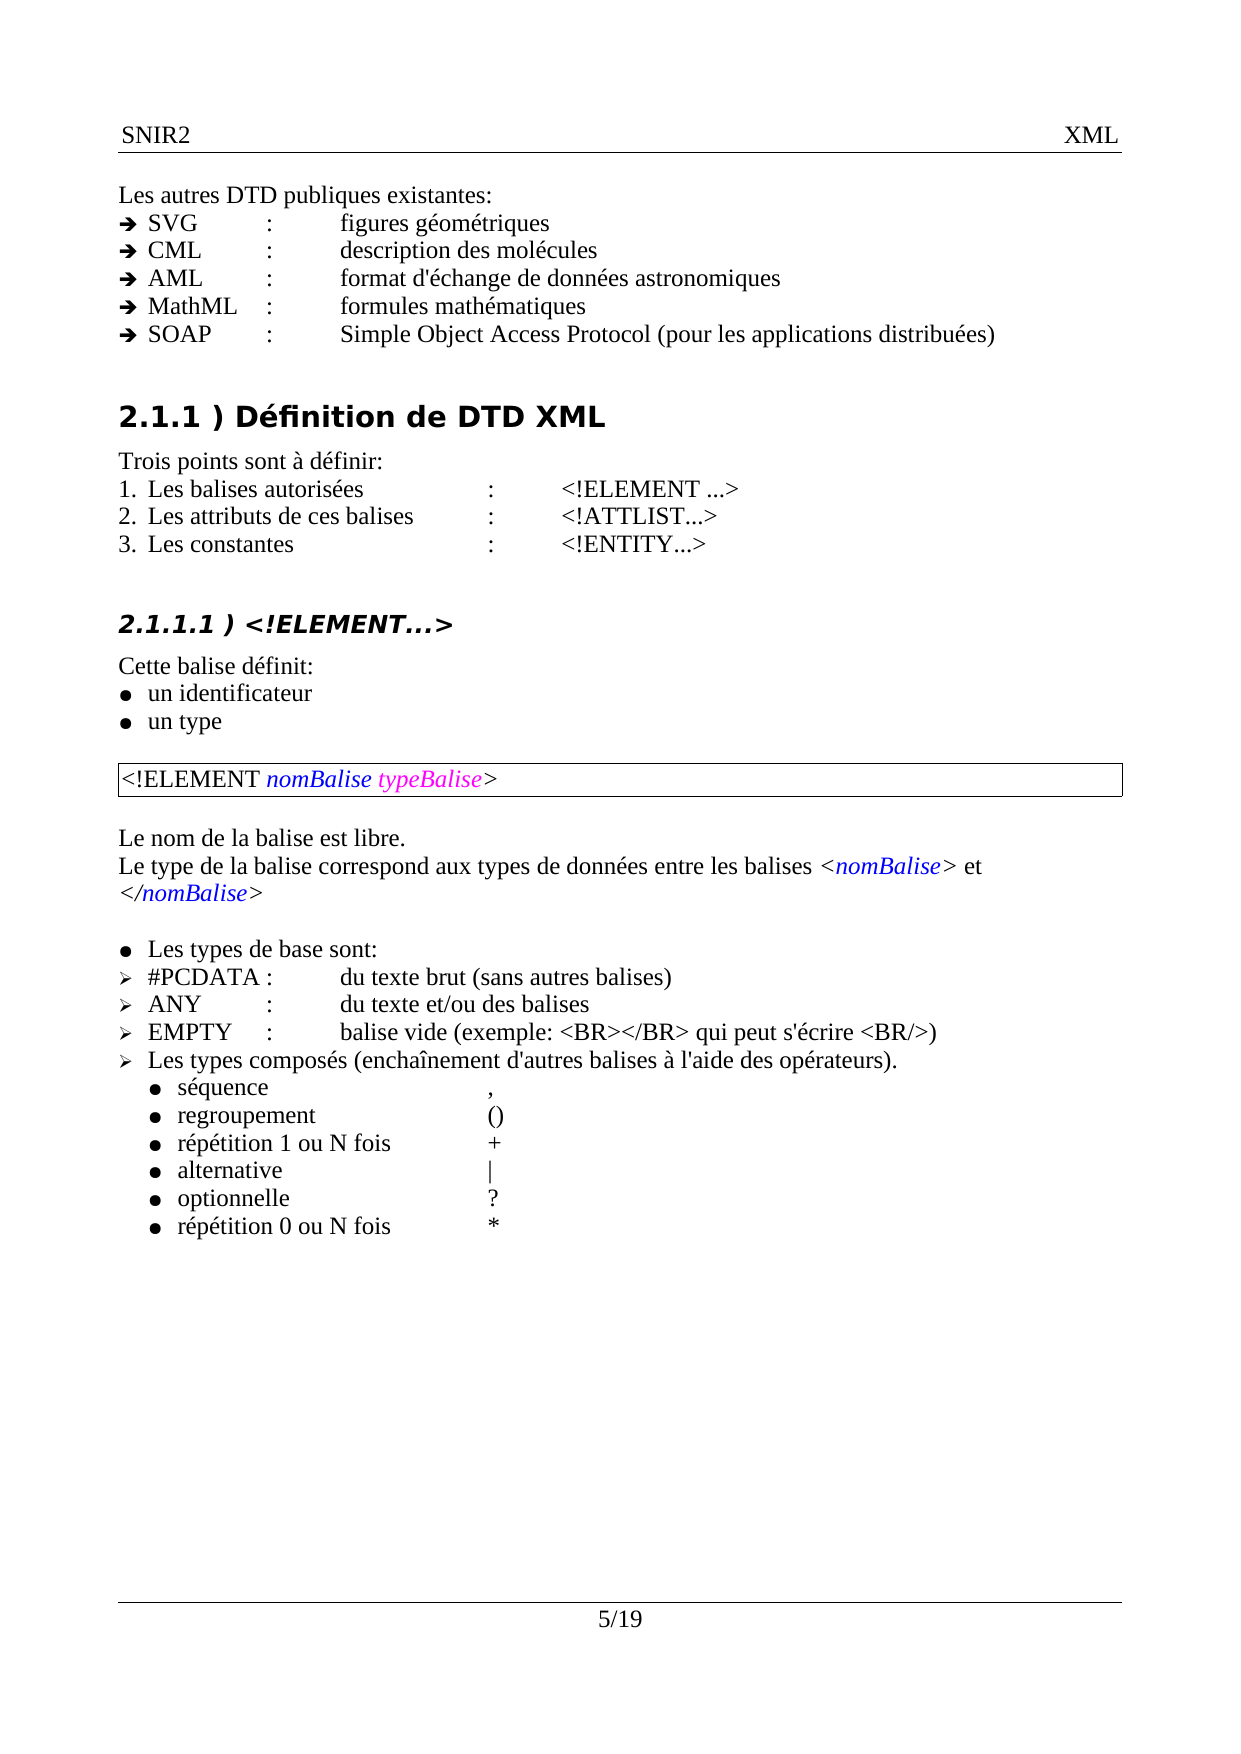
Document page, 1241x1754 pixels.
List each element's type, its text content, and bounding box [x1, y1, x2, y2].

list répétition 1 ou N fois + [148, 1129, 1122, 1157]
list #PCDATA : du texte brut (sans autres balises) [118, 963, 1122, 990]
list Les types composés (enchaînement d'autres balises à l'aide des opérateurs). [118, 1046, 1122, 1073]
list SVG : figures géométriques [118, 209, 1122, 237]
text Les autres DTD publiques existantes: [118, 181, 1122, 209]
text Le nom de la balise est libre. [118, 824, 1122, 852]
list EMPTY : balise vide (exemple: <BR></BR> qui peut s'écrire <BR/>) [118, 1018, 1122, 1046]
list séquence , [148, 1073, 1122, 1101]
list alternative | [148, 1157, 1122, 1184]
subtitle <!ELEMENT...> [118, 611, 1122, 639]
text Le type de la balise correspond aux types de données entre les balises <nomBalise> et </nomBalise> [118, 852, 1122, 907]
subtitle Définition de DTD XML [118, 400, 1122, 434]
text Cette balise définit: [118, 652, 1122, 679]
list ANY : du texte et/ou des balises [118, 990, 1122, 1018]
list SOAP : Simple Object Access Protocol (pour les applications distribuées) [118, 320, 1122, 347]
text <!ELEMENT nomBalise typeBalise> [119, 764, 1122, 796]
list optionnelle ? [148, 1184, 1122, 1212]
text Trois points sont à définir: [118, 447, 1122, 475]
list répétition 0 ou N fois * [148, 1212, 1122, 1240]
list CML : description des molécules [118, 237, 1122, 264]
list un identificateur [118, 679, 1122, 707]
list regroupement () [148, 1101, 1122, 1129]
list MathML : formules mathématiques [118, 292, 1122, 320]
list AML : format d'échange de données astronomiques [118, 264, 1122, 292]
list Les types de base sont: [118, 935, 1122, 963]
list Les attributs de ces balises : <!ATTLIST...> [118, 502, 1122, 530]
list Les constantes : <!ENTITY...> [118, 530, 1122, 558]
list Les balises autorisées : <!ELEMENT ...> [118, 475, 1122, 502]
list un type [118, 707, 1122, 735]
